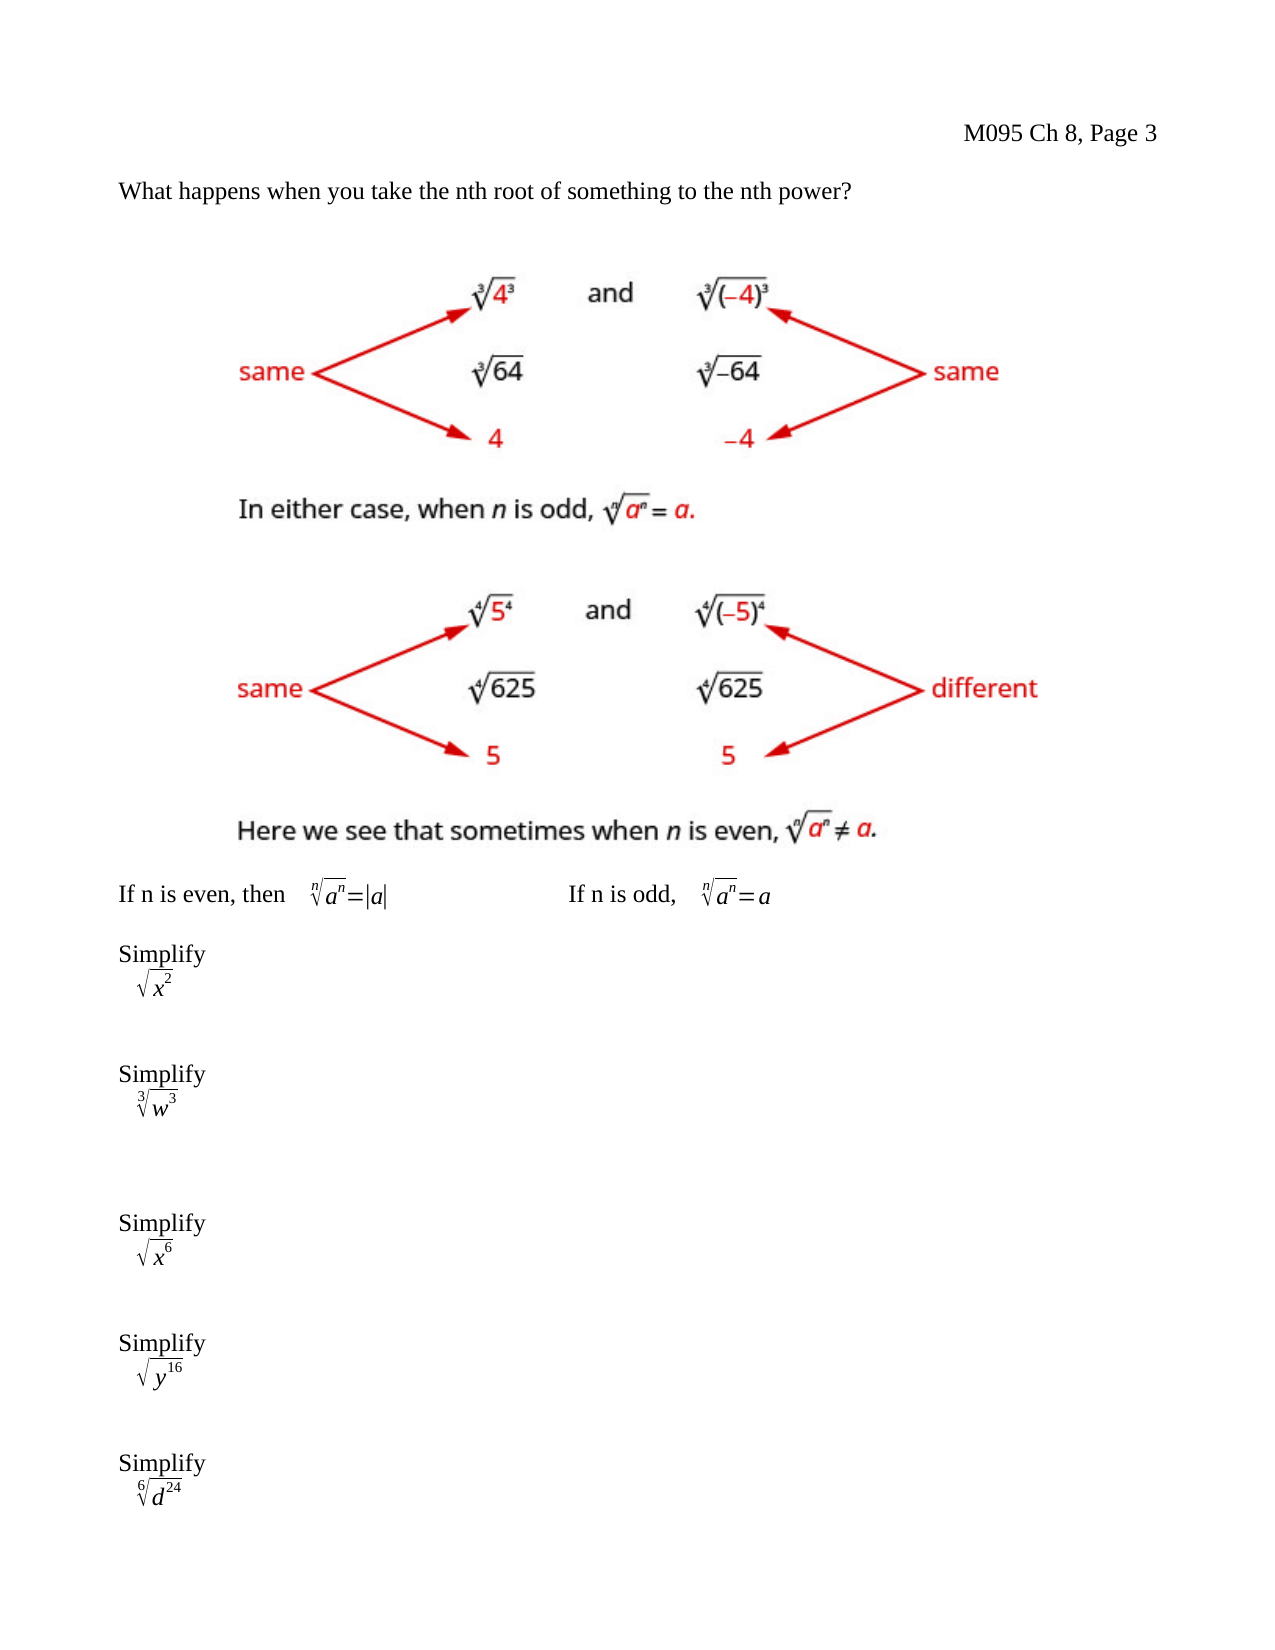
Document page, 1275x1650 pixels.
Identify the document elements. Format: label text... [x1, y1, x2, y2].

text Simplify [118, 1208, 1157, 1237]
picture [239, 271, 999, 531]
text Simplify [118, 1328, 1157, 1357]
picture [237, 588, 1038, 848]
text If n is even, then If n is odd, [118, 877, 1157, 911]
text Simplify [118, 1059, 1157, 1088]
text Simplify [118, 1448, 1157, 1477]
text Simplify [118, 939, 1157, 968]
text What happens when you take the nth root of something to the nth power? [118, 176, 1157, 205]
